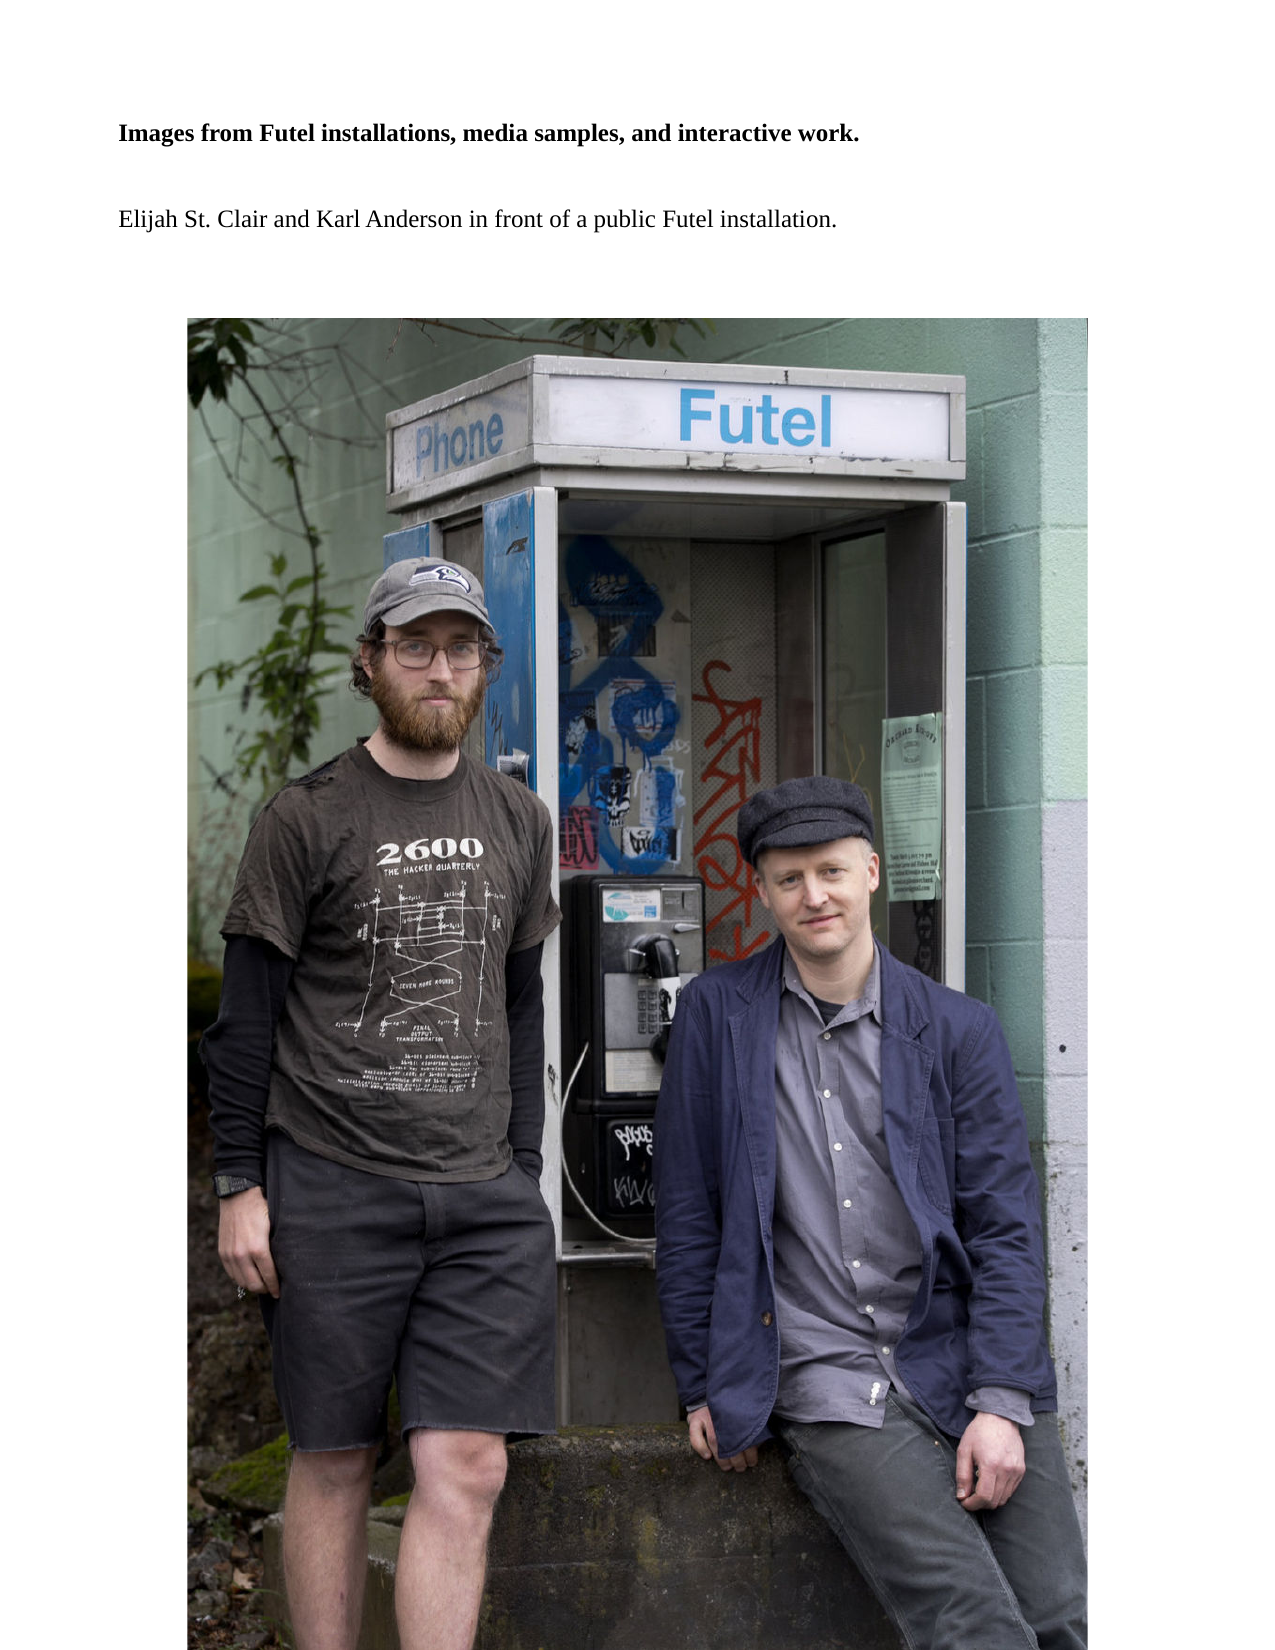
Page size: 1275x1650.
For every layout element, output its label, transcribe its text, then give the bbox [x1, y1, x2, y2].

text Elijah St. Clair and Karl Anderson in front of a public Futel installation. [118, 204, 1157, 233]
picture [187, 318, 1088, 1650]
text Images from Futel installations, media samples, and interactive work. [118, 118, 1157, 147]
